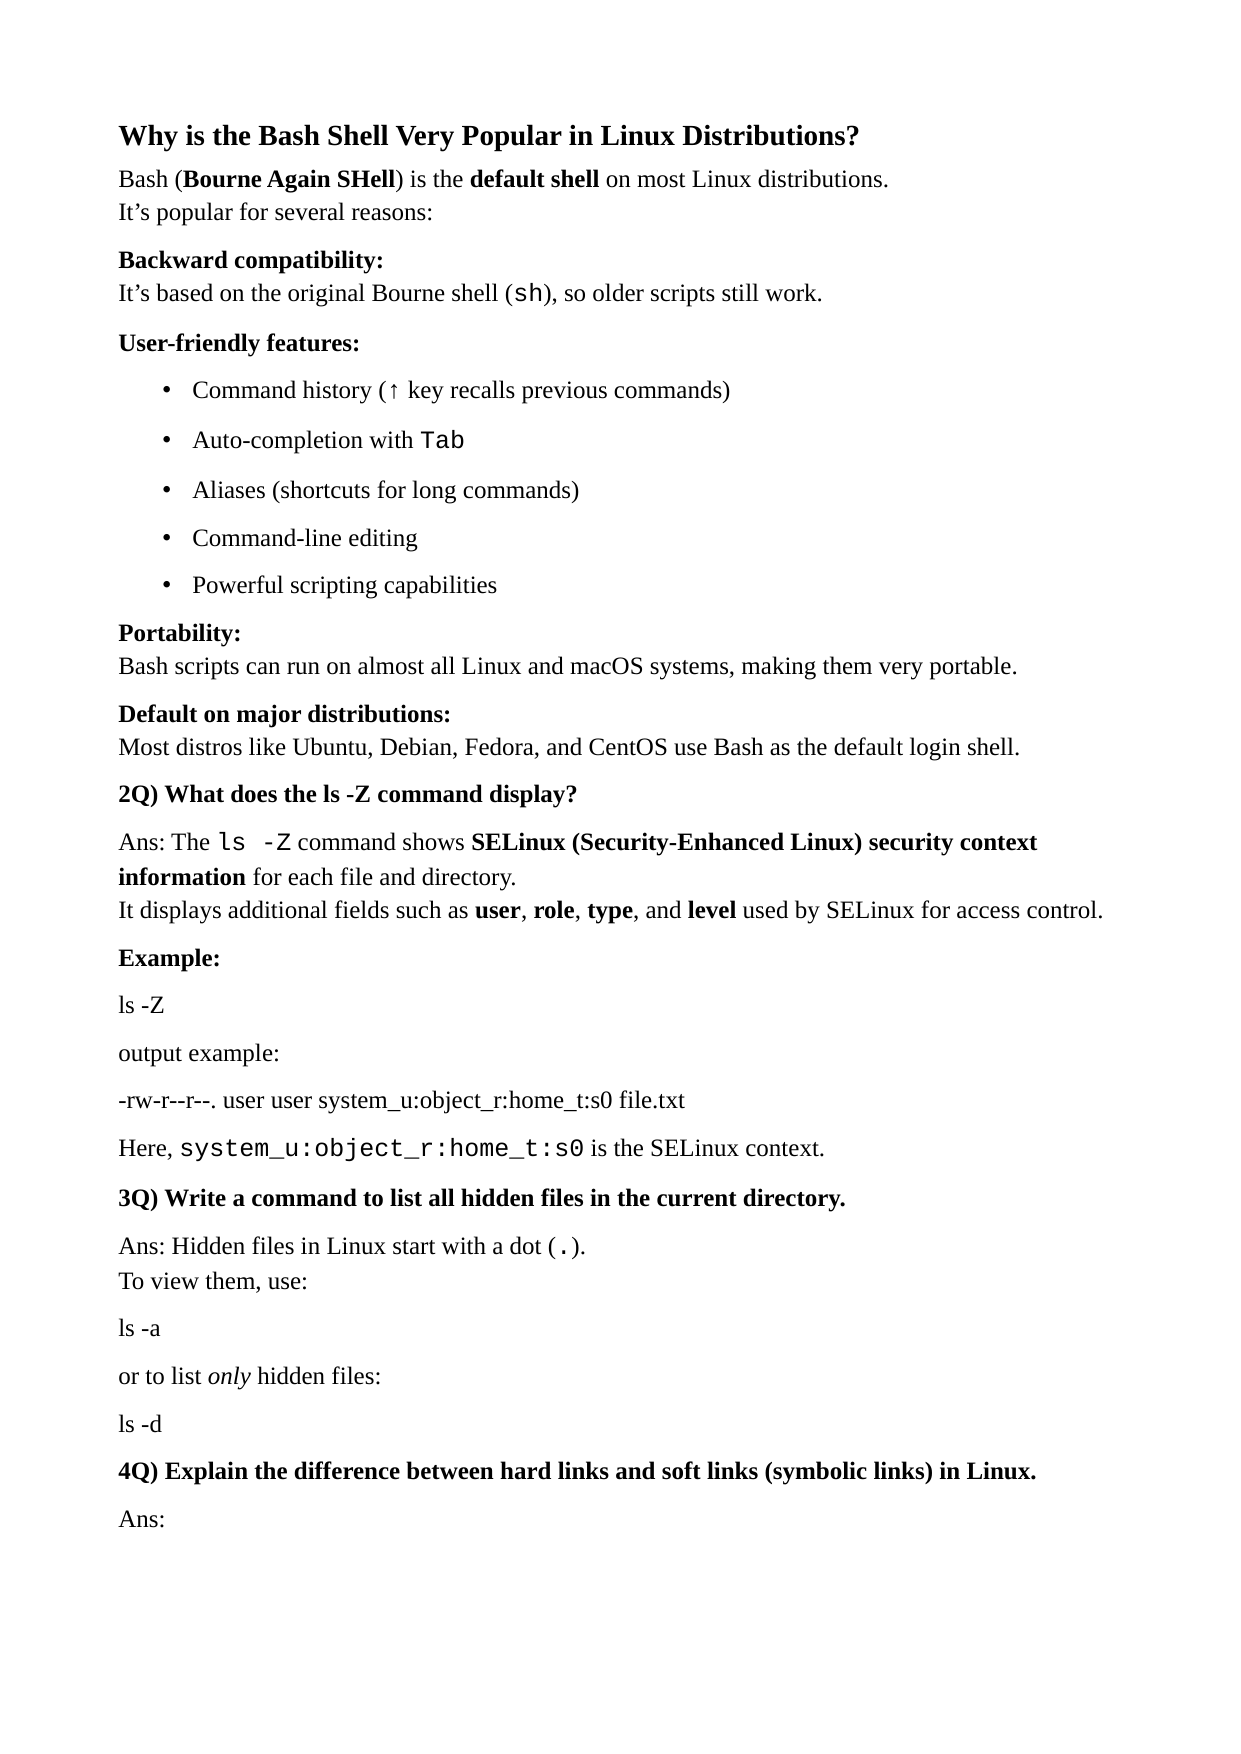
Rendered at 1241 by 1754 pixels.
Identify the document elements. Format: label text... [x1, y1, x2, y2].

text Ans: The ls -Z command shows SELinux (Security-Enhanced Linux) security context information for each file and directory. It displays additional fields such as user, role, type, and level used by SELinux for access control. [118, 827, 1122, 924]
text Backward compatibility: It’s based on the original Bourne shell (sh), so older scripts still work. [118, 245, 1122, 309]
text ls -Z [118, 990, 1122, 1019]
text output example: [118, 1038, 1122, 1067]
text 2Q) What does the ls -Z command display? [118, 779, 1122, 808]
text Portability: Bash scripts can run on almost all Linux and macOS systems, making them very portable. [118, 618, 1122, 680]
text Here, system_u:object_r:home_t:s0 is the SELinux context. [118, 1133, 1122, 1164]
subtitle Why is the Bash Shell Very Popular in Linux Distributions? [118, 118, 1122, 152]
text 3Q) Write a command to list all hidden files in the current directory. [118, 1183, 1122, 1212]
text Ans: [118, 1504, 1122, 1533]
list Command history (↑ key recalls previous commands) [162, 375, 1122, 406]
text Default on major distributions: Most distros like Ubuntu, Debian, Fedora, and CentOS use Bash as the default login shell. [118, 699, 1122, 761]
list Auto-completion with Tab [162, 425, 1122, 456]
text 4Q) Explain the difference between hard links and soft links (symbolic links) in Linux. [118, 1456, 1122, 1485]
text User-friendly features: [118, 328, 1122, 357]
list Aliases (shortcuts for long commands) [162, 475, 1122, 504]
text ls -d [118, 1409, 1122, 1437]
text Example: [118, 943, 1122, 972]
text or to list only hidden files: [118, 1361, 1122, 1390]
list Powerful scripting capabilities [162, 571, 1122, 599]
text Bash (Bourne Again SHell) is the default shell on most Linux distributions. It’s popular for several reasons: [118, 164, 1122, 226]
text Ans: Hidden files in Linux start with a dot (.). To view them, use: [118, 1231, 1122, 1295]
text ls -a [118, 1313, 1122, 1342]
list Command-line editing [162, 523, 1122, 552]
text -rw-r--r--. user user system_u:object_r:home_t:s0 file.txt [118, 1086, 1122, 1114]
